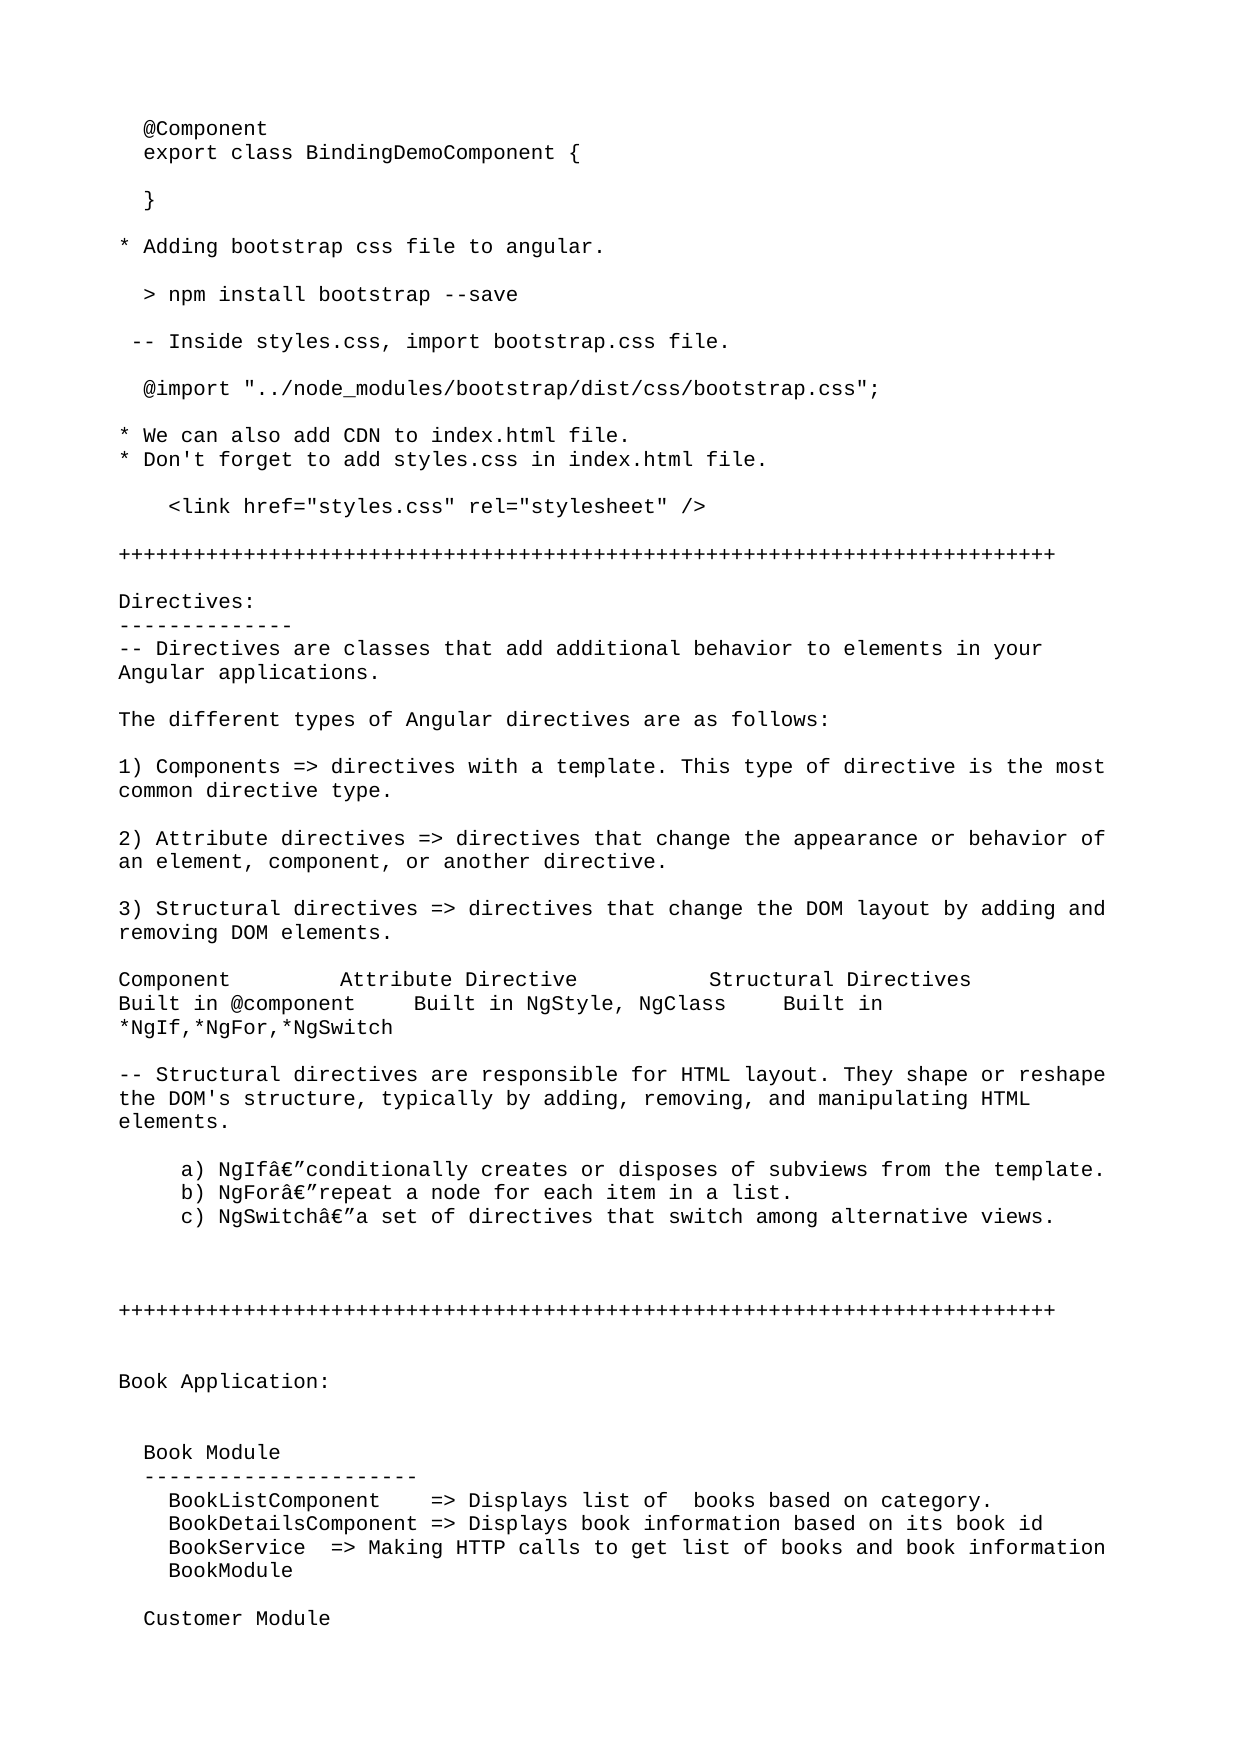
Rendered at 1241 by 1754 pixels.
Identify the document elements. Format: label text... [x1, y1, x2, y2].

text -------------- [118, 615, 1122, 638]
text a) NgIfâ€”conditionally creates or disposes of subviews from the template. [118, 1158, 1122, 1182]
text 1) Components => directives with a template. This type of directive is the most common directive type. [118, 757, 1122, 804]
text BookListComponent => Displays list of books based on category. [118, 1489, 1122, 1513]
text BookModule [118, 1561, 1122, 1584]
text -- Structural directives are responsible for HTML layout. They shape or reshape the DOM's structure, typically by adding, removing, and manipulating HTML elements. [118, 1064, 1122, 1135]
text Component Attribute Directive Structural Directives [118, 969, 1122, 993]
text <link href="styles.css" rel="stylesheet" /> [118, 496, 1122, 520]
text Built in @component Built in NgStyle, NgClass Built in *NgIf,*NgFor,*NgSwitch [118, 993, 1122, 1040]
text Customer Module [118, 1608, 1122, 1631]
text * Don't forget to add styles.css in index.html file. [118, 449, 1122, 473]
text c) NgSwitchâ€”a set of directives that switch among alternative views. [118, 1206, 1122, 1229]
text Book Module [118, 1442, 1122, 1466]
text 3) Structural directives => directives that change the DOM layout by adding and removing DOM elements. [118, 898, 1122, 946]
text @import "../node_modules/bootstrap/dist/css/bootstrap.css"; [118, 378, 1122, 402]
text +++++++++++++++++++++++++++++++++++++++++++++++++++++++++++++++++++++++++++ [118, 1300, 1122, 1324]
text -- Directives are classes that add additional behavior to elements in your Angular applications. [118, 638, 1122, 686]
text +++++++++++++++++++++++++++++++++++++++++++++++++++++++++++++++++++++++++++ [118, 544, 1122, 567]
text -- Inside styles.css, import bootstrap.css file. [118, 331, 1122, 354]
text export class BindingDemoComponent { [118, 142, 1122, 165]
text BookService => Making HTTP calls to get list of books and book information [118, 1537, 1122, 1561]
text Book Application: [118, 1371, 1122, 1395]
text b) NgForâ€”repeat a node for each item in a list. [118, 1182, 1122, 1206]
text * Adding bootstrap css file to angular. [118, 236, 1122, 260]
text 2) Attribute directives => directives that change the appearance or behavior of an element, component, or another directive. [118, 827, 1122, 875]
text @Component [118, 118, 1122, 142]
text } [118, 189, 1122, 213]
text * We can also add CDN to index.html file. [118, 426, 1122, 449]
text > npm install bootstrap --save [118, 284, 1122, 307]
text Directives: [118, 591, 1122, 615]
text BookDetailsComponent => Displays book information based on its book id [118, 1513, 1122, 1537]
text The different types of Angular directives are as follows: [118, 709, 1122, 733]
text ---------------------- [118, 1466, 1122, 1489]
